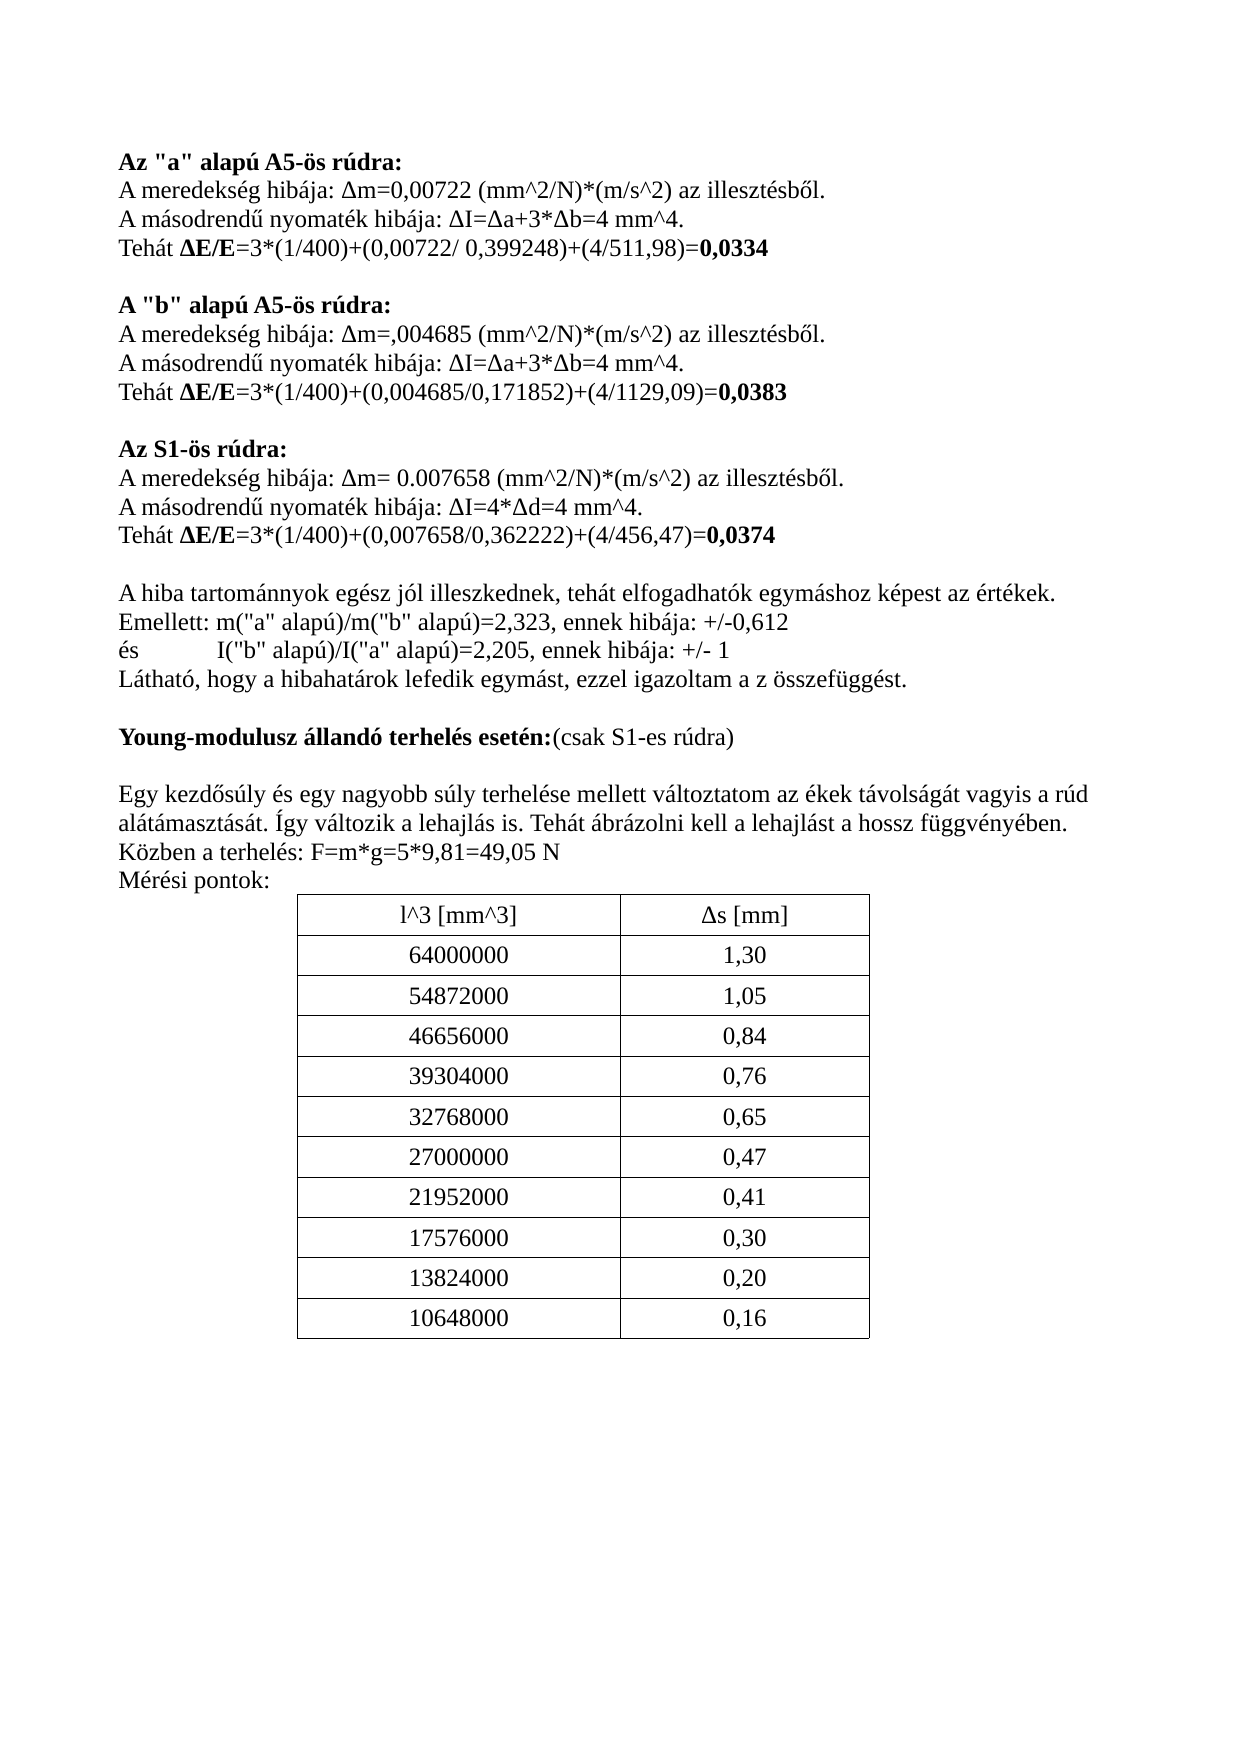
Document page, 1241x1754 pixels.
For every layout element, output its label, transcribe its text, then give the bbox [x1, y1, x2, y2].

table_cell 17576000 [298, 1218, 620, 1257]
text A másodrendű nyomaték hibája: ΔI=4*Δd=4 mm^4. [118, 492, 1122, 521]
table_cell 0,76 [621, 1057, 869, 1096]
text Az S1-ös rúdra: [118, 434, 1122, 463]
text A "b" alapú A5-ös rúdra: [118, 291, 1122, 319]
table_header l^3 [mm^3] [298, 895, 620, 935]
table_cell 0,20 [621, 1258, 869, 1297]
text A hiba tartománnyok egész jól illeszkednek, tehát elfogadhatók egymáshoz képest az értékek. [118, 578, 1122, 607]
text Young-modulusz állandó terhelés esetén:(csak S1-es rúdra) [118, 722, 1122, 751]
table_cell 10648000 [298, 1299, 620, 1338]
text A másodrendű nyomaték hibája: ΔI=Δa+3*Δb=4 mm^4. [118, 204, 1122, 233]
text A meredekség hibája: Δm= 0.007658 (mm^2/N)*(m/s^2) az illesztésből. [118, 463, 1122, 492]
table_cell 0,84 [621, 1016, 869, 1056]
text Emellett: m("a" alapú)/m("b" alapú)=2,323, ennek hibája: +/-0,612 [118, 607, 1122, 636]
table_cell 27000000 [298, 1137, 620, 1177]
table_cell 46656000 [298, 1016, 620, 1056]
text A másodrendű nyomaték hibája: ΔI=Δa+3*Δb=4 mm^4. [118, 348, 1122, 377]
text A meredekség hibája: Δm=0,00722 (mm^2/N)*(m/s^2) az illesztésből. [118, 176, 1122, 204]
table_cell 13824000 [298, 1258, 620, 1297]
table_cell 0,30 [621, 1218, 869, 1257]
table_header Δs [mm] [621, 895, 869, 935]
text Mérési pontok: [118, 866, 1122, 894]
text Az "a" alapú A5-ös rúdra: [118, 147, 1122, 176]
table_cell 21952000 [298, 1178, 620, 1217]
text A meredekség hibája: Δm=,004685 (mm^2/N)*(m/s^2) az illesztésből. [118, 319, 1122, 348]
table_cell 39304000 [298, 1057, 620, 1096]
table_cell 54872000 [298, 976, 620, 1015]
text Tehát ΔE/E=3*(1/400)+(0,00722/ 0,399248)+(4/511,98)=0,0334 [118, 233, 1122, 262]
text Látható, hogy a hibahatárok lefedik egymást, ezzel igazoltam a z összefüggést. [118, 664, 1122, 693]
text Egy kezdősúly és egy nagyobb súly terhelése mellett változtatom az ékek távolságát vagyis a rúd alátámasztását. Így változik a lehajlás is. Tehát ábrázolni kell a lehajlást a hossz függvényében. Közben a terhelés: F=m*g=5*9,81=49,05 N [118, 779, 1122, 866]
table_cell 0,41 [621, 1178, 869, 1217]
text Tehát ΔE/E=3*(1/400)+(0,007658/0,362222)+(4/456,47)=0,0374 [118, 521, 1122, 549]
table_cell 64000000 [298, 936, 620, 975]
table_cell 1,30 [621, 936, 869, 975]
table_cell 32768000 [298, 1097, 620, 1136]
text Tehát ΔE/E=3*(1/400)+(0,004685/0,171852)+(4/1129,09)=0,0383 [118, 377, 1122, 406]
table_cell 0,47 [621, 1137, 869, 1177]
text és I("b" alapú)/I("a" alapú)=2,205, ennek hibája: +/- 1 [118, 636, 1122, 664]
table_cell 0,65 [621, 1097, 869, 1136]
table_cell 1,05 [621, 976, 869, 1015]
table_cell 0,16 [621, 1299, 869, 1338]
